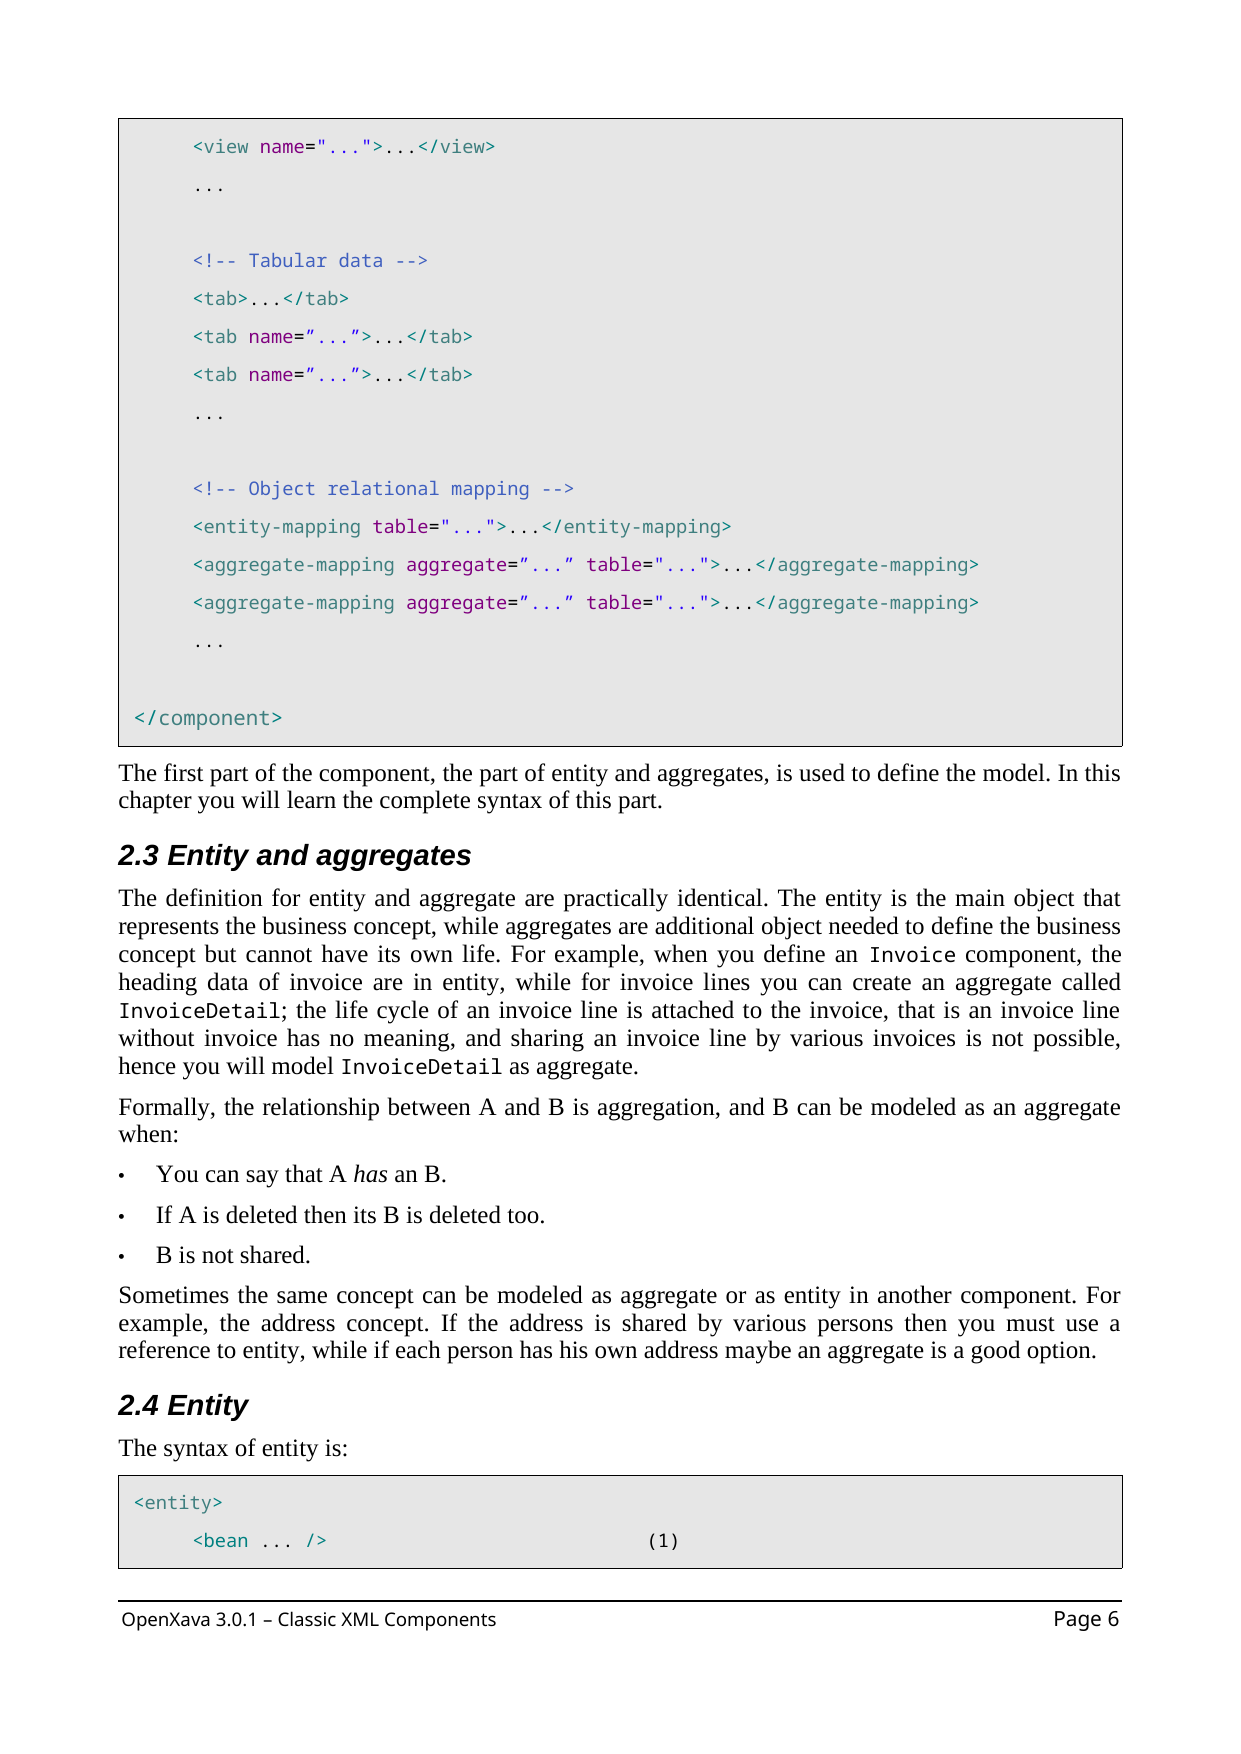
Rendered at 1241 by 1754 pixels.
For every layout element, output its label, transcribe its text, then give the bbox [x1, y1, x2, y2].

subtitle Entity [118, 1389, 1122, 1422]
text <entity> [119, 1476, 1122, 1513]
text The syntax of entity is: [118, 1434, 1122, 1462]
text The definition for entity and aggregate are practically identical. The entity is the main object that represents the business concept, while aggregates are additional object needed to define the business concept but cannot have its own life. For example, when you define an Invoice component, the heading data of invoice are in entity, while for invoice lines you can create an aggregate called InvoiceDetail; the life cycle of an invoice line is attached to the invoice, that is an invoice line without invoice has no meaning, and sharing an invoice line by various invoices is not possible, hence you will model InvoiceDetail as aggregate. [118, 884, 1122, 1080]
text <aggregate-mapping aggregate=”...” table="...">...</aggregate-mapping> [119, 574, 1122, 612]
text ... [119, 384, 1122, 422]
text The first part of the component, the part of entity and aggregates, is used to define the model. In this chapter you will learn the complete syntax of this part. [118, 759, 1122, 814]
text <!-- Object relational mapping --> [119, 460, 1122, 498]
text </component> [119, 688, 1122, 746]
text <entity-mapping table="...">...</entity-mapping> [119, 498, 1122, 536]
text <!-- Tabular data --> [119, 232, 1122, 270]
text <tab name=”...”>...</tab> [119, 346, 1122, 384]
text <bean ... /> (1) [119, 1513, 1122, 1568]
text ... [119, 156, 1122, 194]
text Sometimes the same concept can be modeled as aggregate or as entity in another component. For example, the address concept. If the address is shared by various persons then you must use a reference to entity, while if each person has his own address maybe an aggregate is a good option. [118, 1281, 1122, 1364]
list If A is deleted then its B is deleted too. [118, 1201, 1122, 1228]
text <tab name=”...”>...</tab> [119, 308, 1122, 346]
text Formally, the relationship between A and B is aggregation, and B can be modeled as an aggregate when: [118, 1093, 1122, 1148]
subtitle Entity and aggregates [118, 839, 1122, 872]
list B is not shared. [118, 1241, 1122, 1269]
text <tab>...</tab> [119, 270, 1122, 308]
text <view name="...">...</view> [119, 119, 1122, 156]
list You can say that A has an B. [118, 1161, 1122, 1188]
text ... [119, 612, 1122, 650]
text <aggregate-mapping aggregate=”...” table="...">...</aggregate-mapping> [119, 536, 1122, 574]
